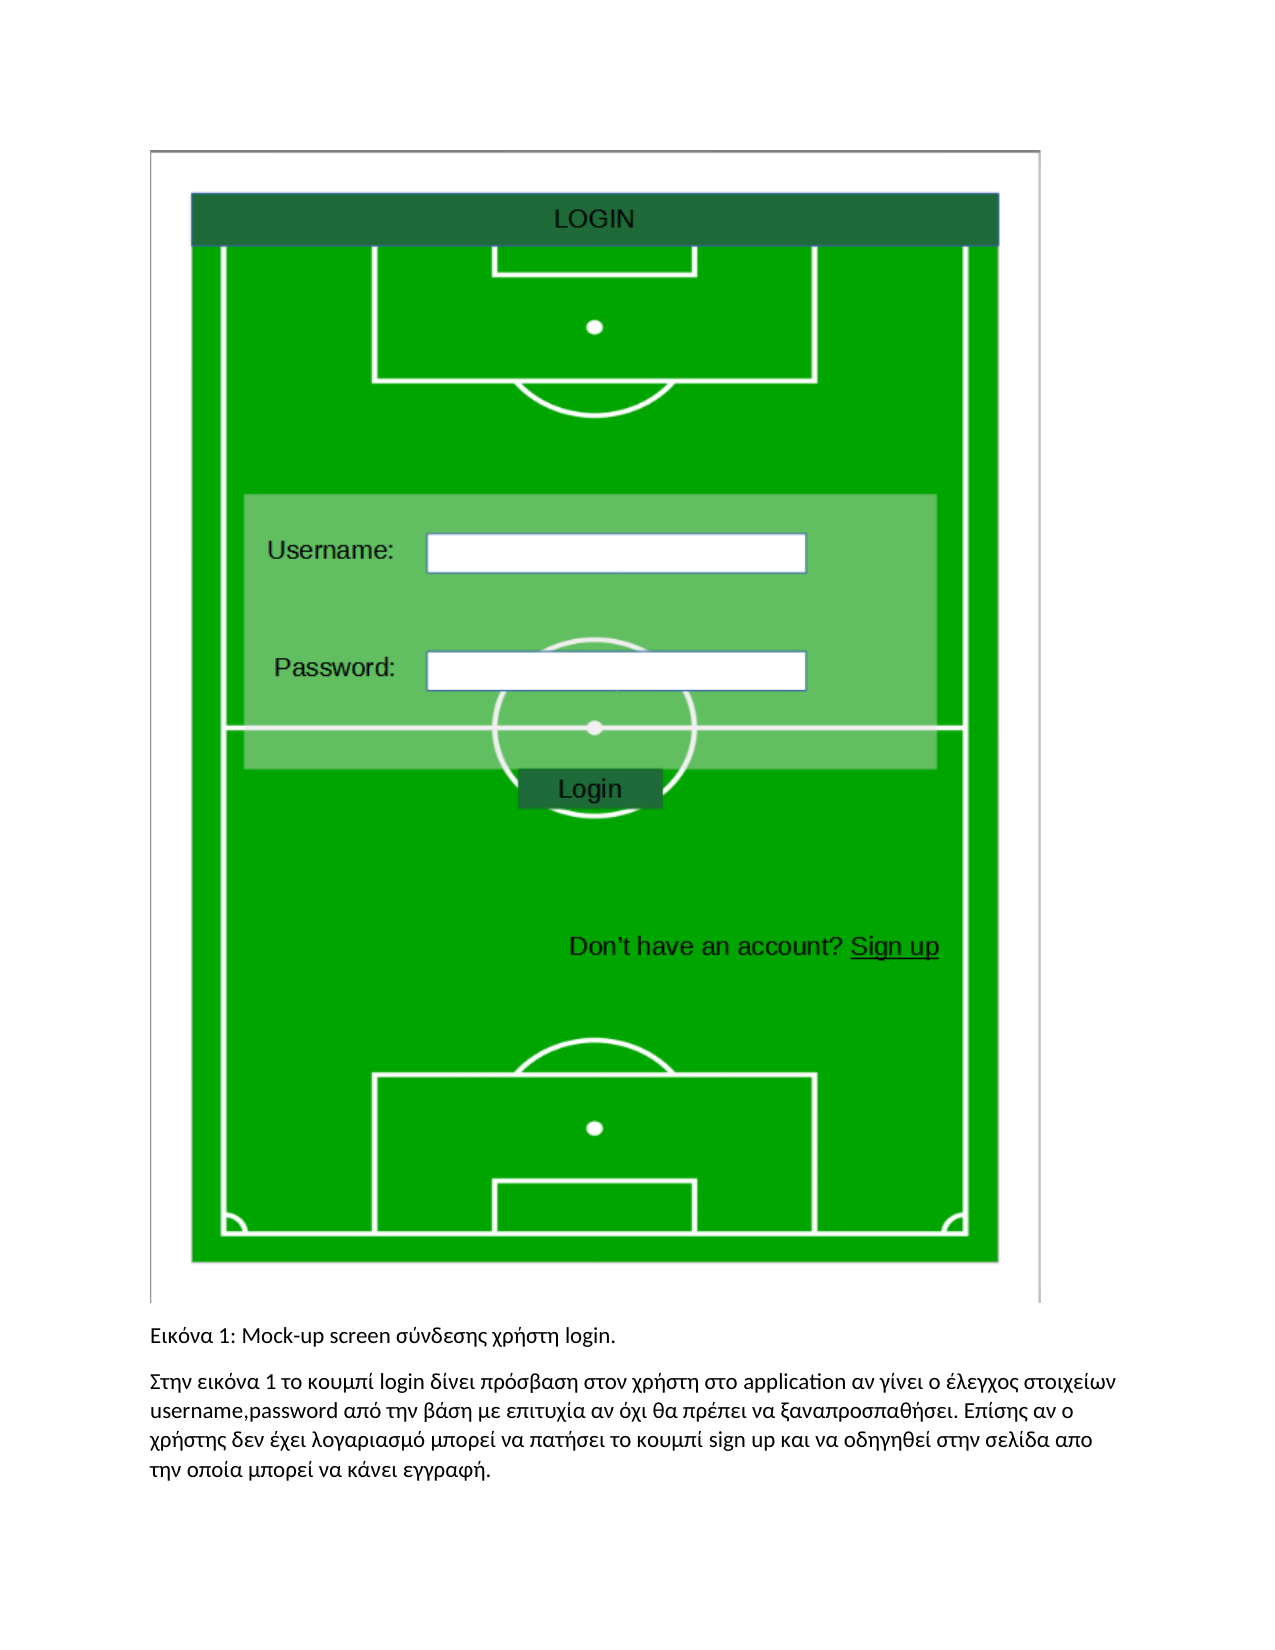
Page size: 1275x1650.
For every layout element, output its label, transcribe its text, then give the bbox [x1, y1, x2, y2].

text Στην εικόνα 1 το κουμπί login δίνει πρόσβαση στον χρήστη στο application αν γίνει ο έλεγχος στοιχείων username,password από την βάση με επιτυχία αν όχι θα πρέπει να ξαναπροσπαθήσει. Επίσης αν ο χρήστης δεν έχει λογαριασμό μπορεί να πατήσει το κουμπί sign up και να οδηγηθεί στην σελίδα απο την οποία μπορεί να κάνει εγγραφή. [150, 1367, 1125, 1483]
text Εικόνα 1: Mock-up screen σύνδεσης χρήστη login. [150, 1321, 1125, 1349]
